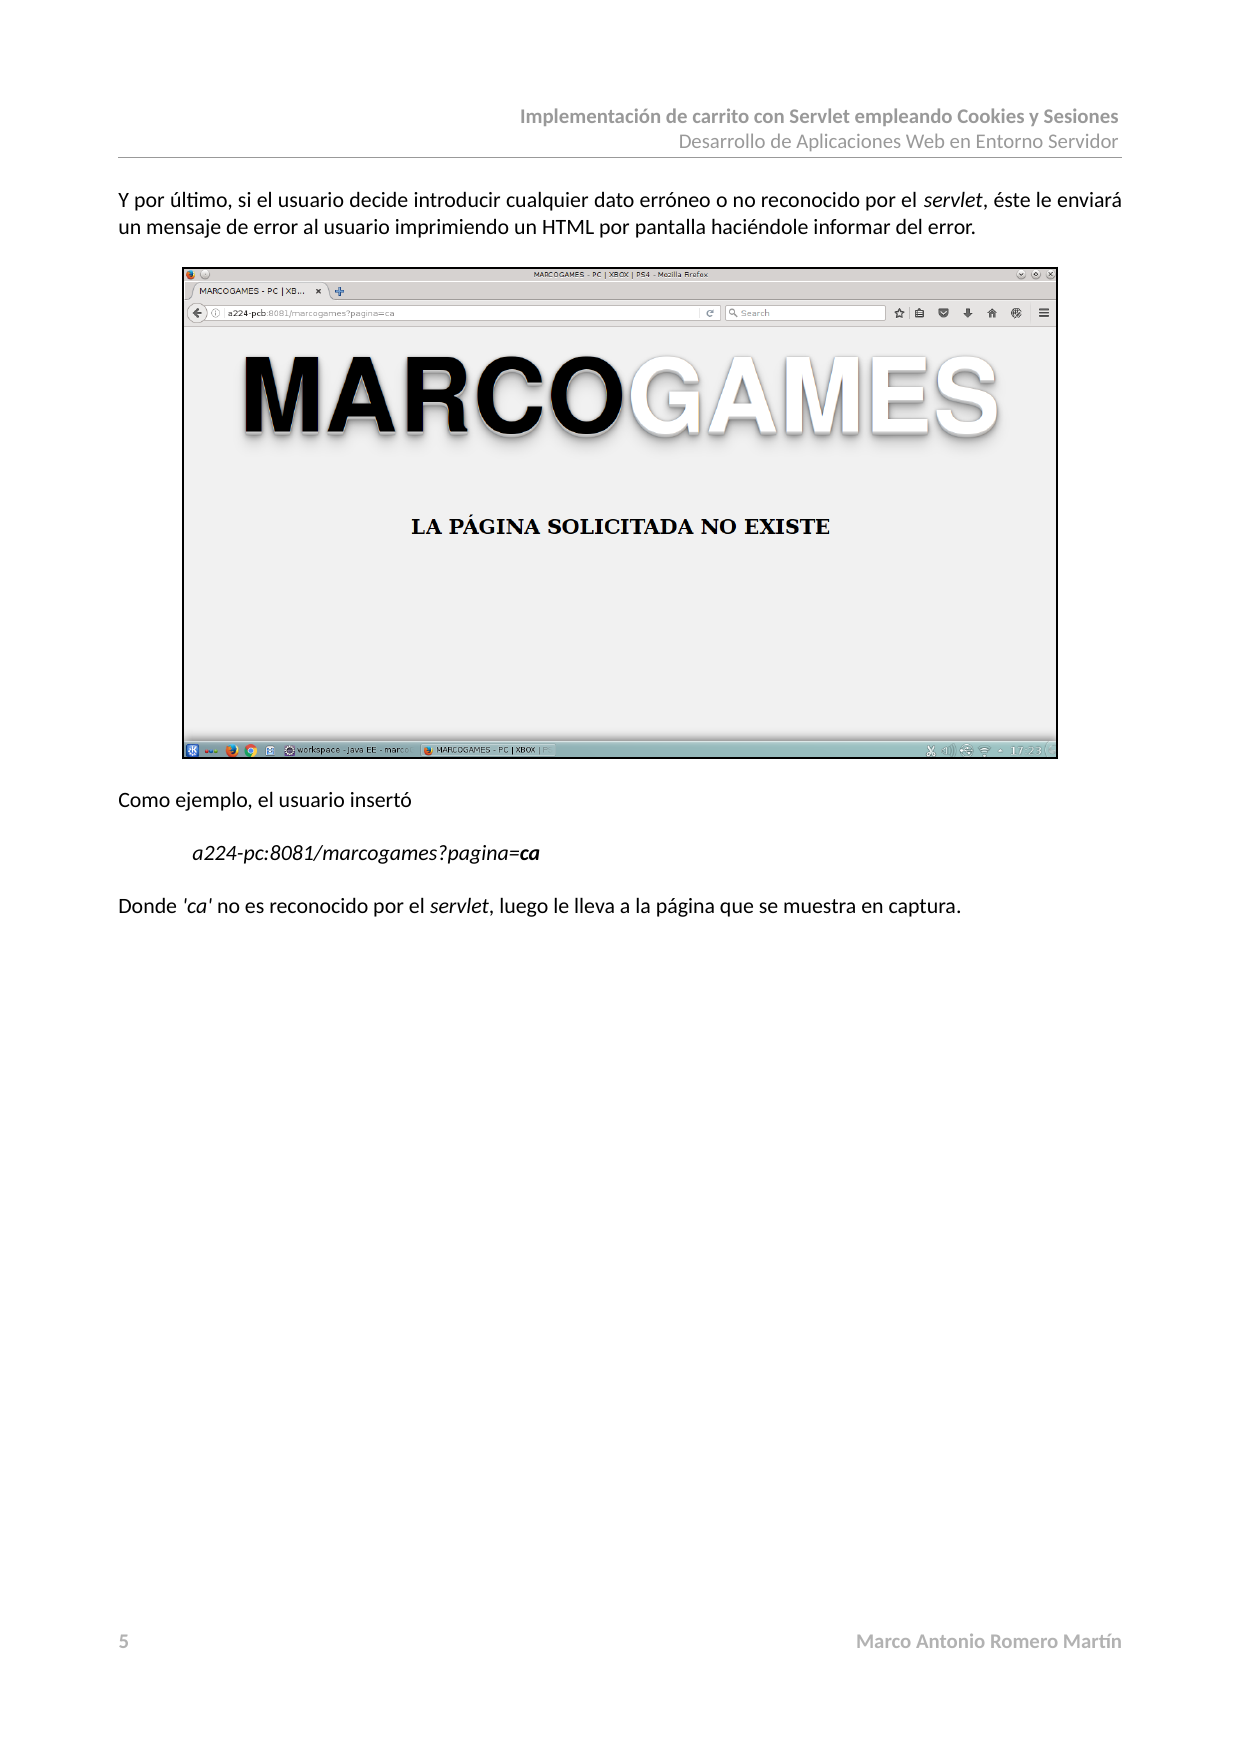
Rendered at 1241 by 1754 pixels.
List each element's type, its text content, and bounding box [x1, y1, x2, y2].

text Donde 'ca' no es reconocido por el servlet, luego le lleva a la página que se muestra en captura. [118, 893, 1122, 919]
picture [184, 269, 1056, 757]
text Como ejemplo, el usuario insertó [118, 786, 1122, 813]
text Y por último, si el usuario decide introducir cualquier dato erróneo o no reconocido por el servlet, éste le enviará un mensaje de error al usuario imprimiendo un HTML por pantalla haciéndole informar del error. [118, 187, 1122, 240]
text a224-pc:8081/marcogames?pagina=ca [118, 839, 1122, 866]
